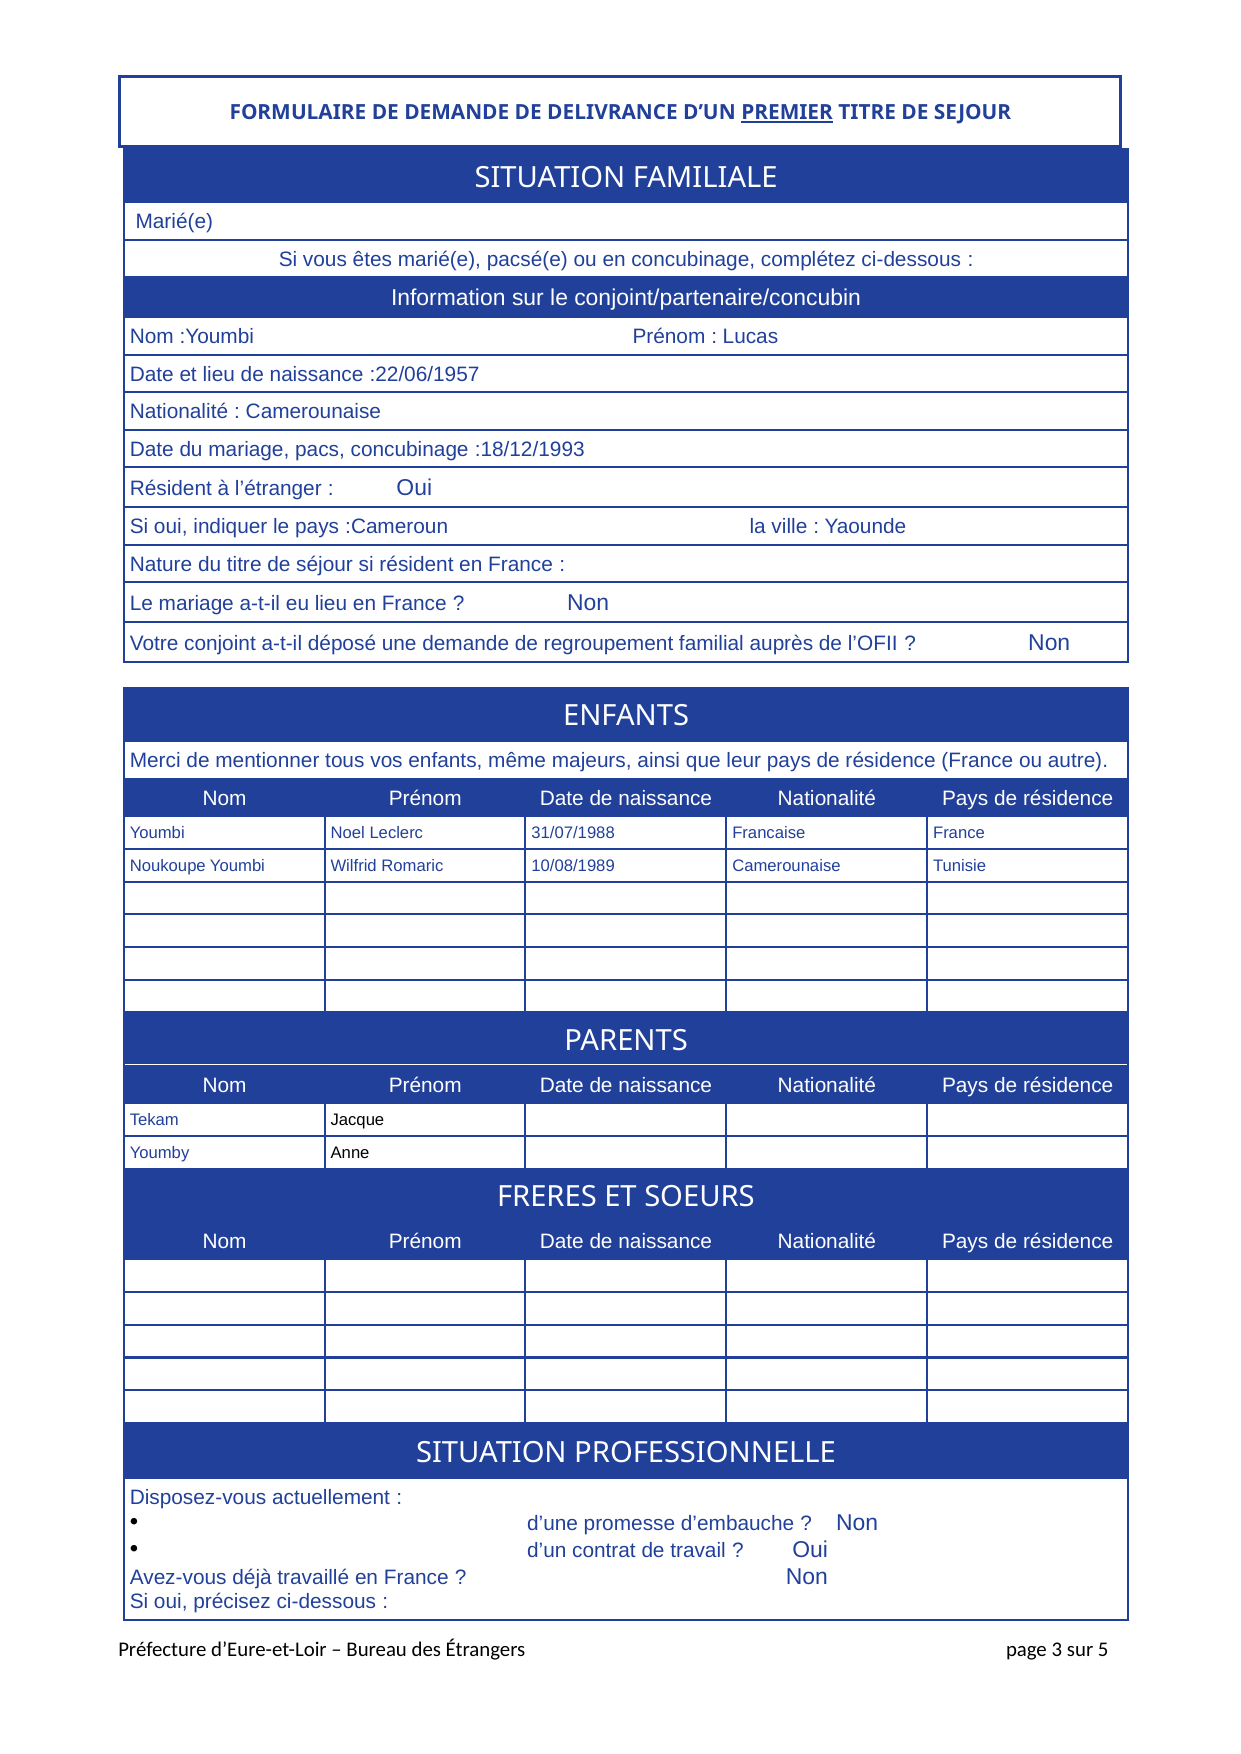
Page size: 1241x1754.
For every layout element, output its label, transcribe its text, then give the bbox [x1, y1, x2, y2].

table_cell Votre conjoint a-t-il déposé une demande de regroupement familial auprès de l’OFII ? Non [125, 623, 1127, 661]
table_cell [727, 1137, 926, 1167]
table_cell [928, 1104, 1127, 1135]
table_cell 31/07/1988 [526, 817, 725, 848]
table_cell [928, 1391, 1127, 1422]
table_cell [526, 1293, 725, 1324]
table_cell [125, 948, 324, 979]
table_cell Prénom [326, 780, 524, 815]
table_cell [125, 1326, 324, 1356]
table_cell [526, 883, 725, 913]
table_cell PARENTS [125, 1014, 1127, 1064]
table_cell [727, 1260, 926, 1291]
table_cell Anne [326, 1137, 524, 1167]
table_cell [326, 1293, 524, 1324]
table_cell [326, 981, 524, 1011]
table_cell [125, 1391, 324, 1422]
table_cell [526, 1326, 725, 1356]
table_cell FRERES ET SOEURS [125, 1170, 1127, 1221]
table_cell Date du mariage, pacs, concubinage :18/12/1993 [125, 431, 1127, 466]
table_cell Information sur le conjoint/partenaire/concubin [125, 278, 1127, 316]
table_cell [326, 915, 524, 946]
table_cell [727, 883, 926, 913]
table_cell Camerounaise [727, 850, 926, 881]
table_cell Date de naissance [526, 780, 725, 815]
table_cell [125, 1359, 324, 1389]
table_cell Date de naissance [526, 1223, 725, 1258]
table_cell Tekam [125, 1104, 324, 1135]
table_cell [928, 1137, 1127, 1167]
table_cell [526, 915, 725, 946]
table_cell Nationalité [727, 1067, 926, 1102]
table_cell Pays de résidence [928, 1223, 1127, 1258]
table_cell [526, 1104, 725, 1135]
table_cell [326, 1391, 524, 1422]
table_cell Nationalité : Camerounaise [125, 393, 1127, 429]
table_cell [928, 948, 1127, 979]
table_cell Marié(e) [125, 203, 1127, 239]
table_cell [125, 915, 324, 946]
table_cell [928, 1359, 1127, 1389]
table_cell Noel Leclerc [326, 817, 524, 848]
table_cell Prénom [326, 1223, 524, 1258]
table_cell Noukoupe Youmbi [125, 850, 324, 881]
table_cell Nom [125, 780, 324, 815]
table_cell Si vous êtes marié(e), pacsé(e) ou en concubinage, complétez ci-dessous : [125, 241, 1127, 276]
table_cell [125, 981, 324, 1011]
table_cell Nom [125, 1067, 324, 1102]
table_cell [526, 1260, 725, 1291]
table_cell [727, 1293, 926, 1324]
table_cell [125, 883, 324, 913]
table_cell Merci de mentionner tous vos enfants, même majeurs, ainsi que leur pays de résidence (France ou autre). [125, 742, 1127, 778]
table_cell [526, 948, 725, 979]
table_cell Prénom [326, 1067, 524, 1102]
table_cell [727, 1359, 926, 1389]
table_cell [928, 981, 1127, 1011]
table_cell [526, 1391, 725, 1422]
table_cell [727, 1104, 926, 1135]
table_cell Pays de résidence [928, 1067, 1127, 1102]
table_cell [326, 1359, 524, 1389]
table_cell [326, 883, 524, 913]
table_header SITUATION PROFESSIONNELLE [125, 1426, 1127, 1477]
table_cell [526, 981, 725, 1011]
table_cell Date et lieu de naissance :22/06/1957 [125, 356, 1127, 391]
table_cell Résident à l’étranger : Oui [125, 468, 1127, 506]
table_cell [928, 883, 1127, 913]
table_cell Nom [125, 1223, 324, 1258]
table_cell Jacque [326, 1104, 524, 1135]
table_cell [928, 1260, 1127, 1291]
table_cell [526, 1137, 725, 1167]
table_cell [727, 948, 926, 979]
table_cell [326, 948, 524, 979]
table_cell Disposez-vous actuellement : d’une promesse d’embauche ? Non d’un contrat de travail ? Oui Avez-vous déjà travaillé en France ? Non Si oui, précisez ci-dessous : [125, 1479, 1127, 1619]
table_cell [526, 1359, 725, 1389]
table_cell [125, 1293, 324, 1324]
table_cell [928, 1326, 1127, 1356]
table_cell Francaise [727, 817, 926, 848]
table_cell [928, 1293, 1127, 1324]
table_cell Pays de résidence [928, 780, 1127, 815]
table_header ENFANTS [125, 689, 1127, 740]
table_header SITUATION FAMILIALE [125, 150, 1127, 201]
table_cell [727, 981, 926, 1011]
table_cell Nationalité [727, 1223, 926, 1258]
table_cell [727, 1391, 926, 1422]
table_cell [727, 1326, 926, 1356]
table_cell [727, 915, 926, 946]
table_cell [928, 915, 1127, 946]
table_cell [125, 1260, 324, 1291]
table_cell [326, 1326, 524, 1356]
table_cell Nom :Youmbi Prénom : Lucas [125, 318, 1127, 354]
table_cell Youmbi [125, 817, 324, 848]
table_cell 10/08/1989 [526, 850, 725, 881]
table_cell Wilfrid Romaric [326, 850, 524, 881]
table_cell Youmby [125, 1137, 324, 1167]
table_cell Si oui, indiquer le pays :Cameroun la ville : Yaounde [125, 508, 1127, 543]
table_cell Date de naissance [526, 1067, 725, 1102]
table_cell Nationalité [727, 780, 926, 815]
table_cell France [928, 817, 1127, 848]
table_cell Le mariage a-t-il eu lieu en France ? Non [125, 583, 1127, 621]
table_cell [326, 1260, 524, 1291]
table_cell Tunisie [928, 850, 1127, 881]
table_cell Nature du titre de séjour si résident en France : [125, 546, 1127, 581]
